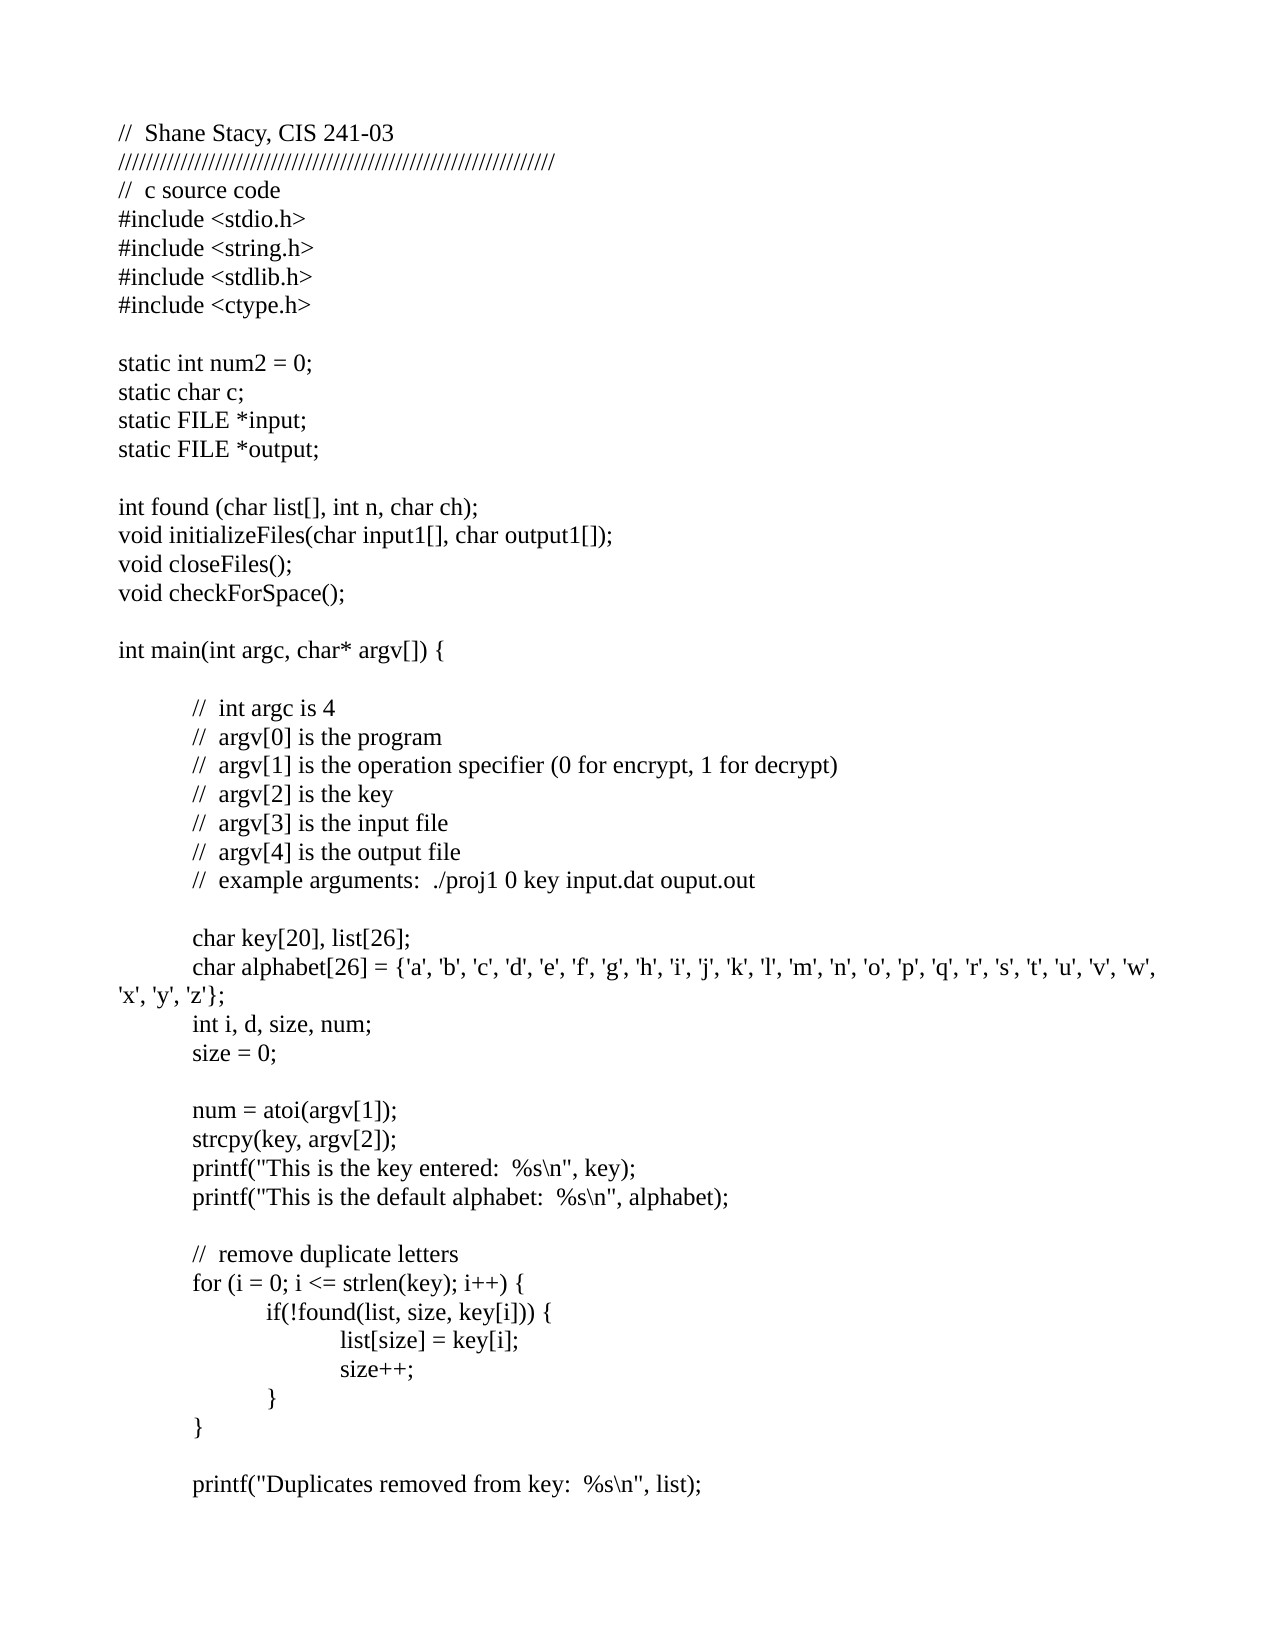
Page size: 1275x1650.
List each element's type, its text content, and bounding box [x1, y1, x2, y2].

text list[size] = key[i]; [118, 1326, 1157, 1354]
text // argv[0] is the program [118, 722, 1157, 751]
text if(!found(list, size, key[i])) { [118, 1297, 1157, 1326]
text void initializeFiles(char input1[], char output1[]); [118, 521, 1157, 549]
text printf("Duplicates removed from key: %s\n", list); [118, 1469, 1157, 1498]
text strcpy(key, argv[2]); [118, 1124, 1157, 1153]
text // argv[3] is the input file [118, 808, 1157, 837]
text /////////////////////////////////////////////////////////////// [118, 147, 1157, 176]
text printf("This is the key entered: %s\n", key); [118, 1153, 1157, 1182]
text #include <stdlib.h> [118, 262, 1157, 291]
text void checkForSpace(); [118, 578, 1157, 607]
text // remove duplicate letters [118, 1239, 1157, 1268]
text for (i = 0; i <= strlen(key); i++) { [118, 1268, 1157, 1297]
text static FILE *output; [118, 434, 1157, 463]
text void closeFiles(); [118, 549, 1157, 578]
text int found (char list[], int n, char ch); [118, 492, 1157, 521]
text // argv[2] is the key [118, 779, 1157, 808]
text // example arguments: ./proj1 0 key input.dat ouput.out [118, 866, 1157, 894]
text // Shane Stacy, CIS 241-03 [118, 118, 1157, 147]
text #include <ctype.h> [118, 291, 1157, 319]
text // int argc is 4 [118, 693, 1157, 722]
text char key[20], list[26]; [118, 923, 1157, 952]
text static FILE *input; [118, 406, 1157, 434]
text #include <stdio.h> [118, 204, 1157, 233]
text static char c; [118, 377, 1157, 406]
text // c source code [118, 176, 1157, 204]
text char alphabet[26] = {'a', 'b', 'c', 'd', 'e', 'f', 'g', 'h', 'i', 'j', 'k', 'l', 'm', 'n', 'o', 'p', 'q', 'r', 's', 't', 'u', 'v', 'w', 'x', 'y', 'z'}; [118, 952, 1157, 1009]
text int main(int argc, char* argv[]) { [118, 636, 1157, 664]
text printf("This is the default alphabet: %s\n", alphabet); [118, 1182, 1157, 1211]
text num = atoi(argv[1]); [118, 1096, 1157, 1124]
text int i, d, size, num; [118, 1009, 1157, 1038]
text #include <string.h> [118, 233, 1157, 262]
text size = 0; [118, 1038, 1157, 1067]
text // argv[1] is the operation specifier (0 for encrypt, 1 for decrypt) [118, 751, 1157, 779]
text static int num2 = 0; [118, 348, 1157, 377]
text } [118, 1412, 1157, 1441]
text } [118, 1383, 1157, 1412]
text size++; [118, 1354, 1157, 1383]
text // argv[4] is the output file [118, 837, 1157, 866]
